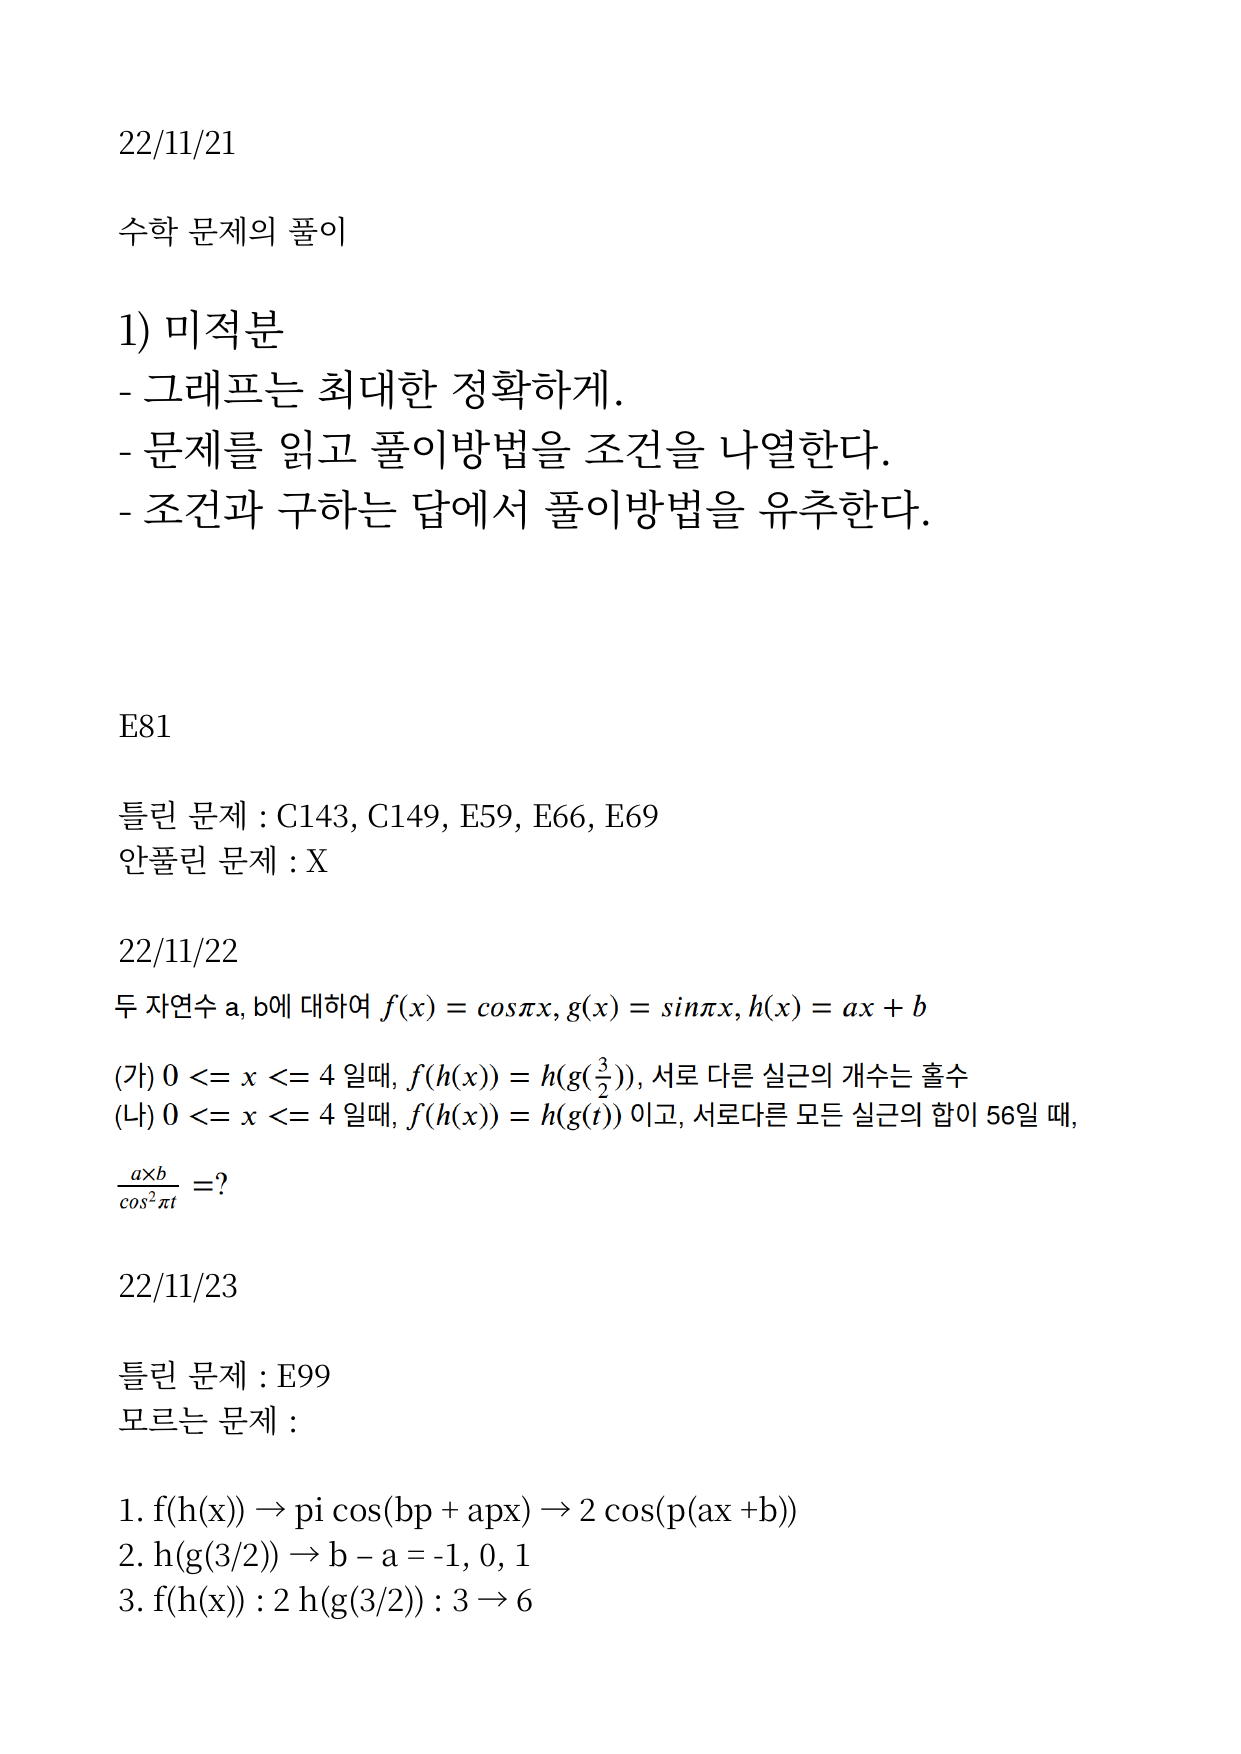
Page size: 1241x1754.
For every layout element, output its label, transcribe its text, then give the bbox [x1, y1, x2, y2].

text 틀린 문제 : E99 [118, 1351, 1122, 1396]
text 1. f(h(x)) → pi cos(bp + apx) → 2 cos(p(ax +b)) [118, 1486, 1122, 1531]
text 안풀린 문제 : X [118, 837, 1122, 882]
text - 문제를 읽고 풀이방법을 조건을 나열한다. [118, 417, 1122, 477]
picture [101, 975, 1105, 1217]
text 22/11/23 [118, 1261, 1122, 1306]
text 3. f(h(x)) : 2 h(g(3/2)) : 3 → 6 [118, 1576, 1122, 1621]
text - 조건과 구하는 답에서 풀이방법을 유추한다. [118, 477, 1122, 537]
text 수학 문제의 풀이 [118, 208, 1122, 253]
text 2. h(g(3/2)) → b – a = -1, 0, 1 [118, 1531, 1122, 1576]
text 22/11/22 [118, 926, 1122, 971]
text 1) 미적분 [118, 298, 1122, 358]
text - 그래프는 최대한 정확하게. [118, 358, 1122, 417]
text 22/11/21 [118, 118, 1122, 163]
text E81 [118, 702, 1122, 747]
text 틀린 문제 : C143, C149, E59, E66, E69 [118, 792, 1122, 837]
text 모르는 문제 : [118, 1396, 1122, 1441]
